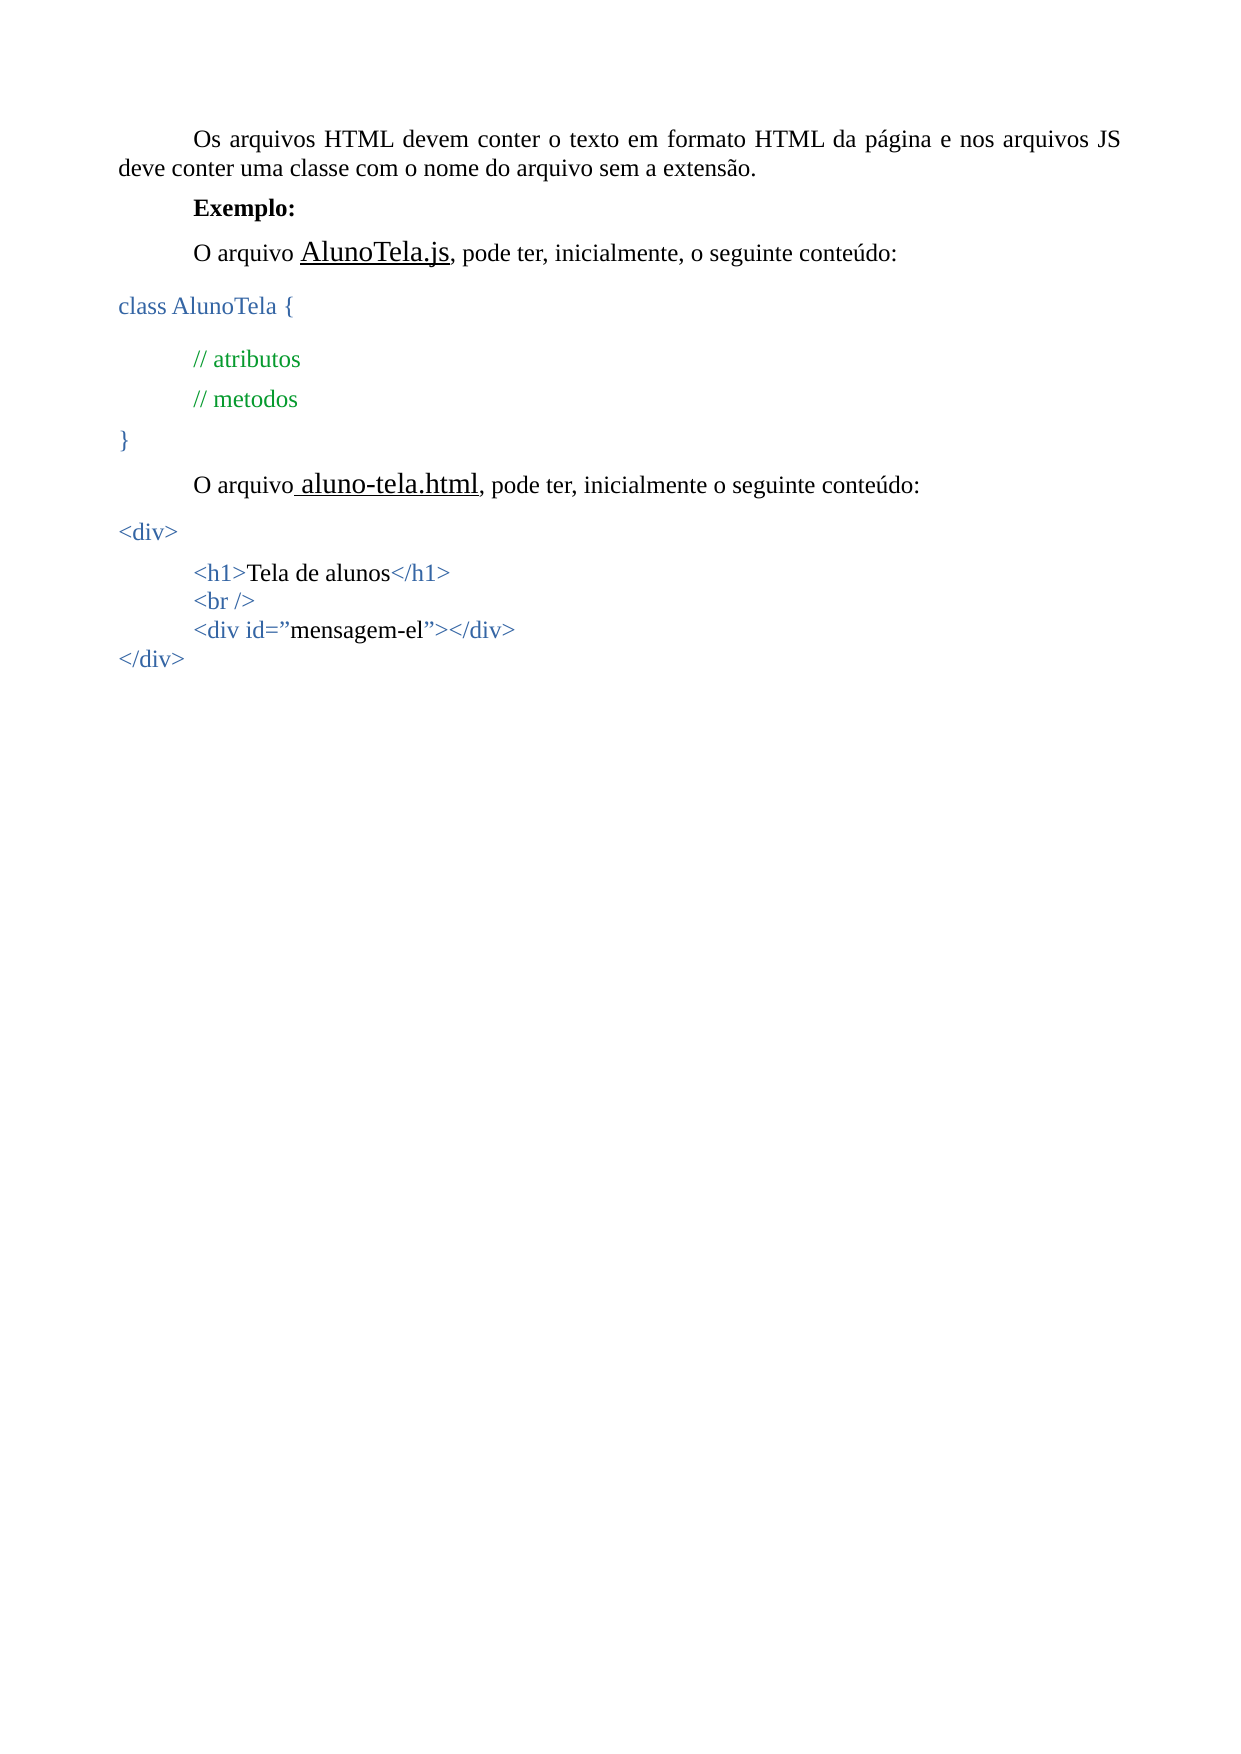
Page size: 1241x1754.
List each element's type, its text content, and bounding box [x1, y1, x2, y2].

text Exemplo: [118, 193, 1122, 222]
text <div> [118, 517, 1122, 546]
text <div id=”mensagem-el”></div> [118, 615, 1122, 644]
text // atributos [118, 344, 1122, 373]
text O arquivo AlunoTela.js, pode ter, inicialmente, o seguinte conteúdo: [118, 234, 1122, 268]
text </div> [118, 644, 1122, 673]
text Os arquivos HTML devem conter o texto em formato HTML da página e nos arquivos JS deve conter uma classe com o nome do arquivo sem a extensão. [118, 124, 1122, 182]
text // metodos [118, 384, 1122, 413]
text O arquivo aluno-tela.html, pode ter, inicialmente o seguinte conteúdo: [118, 466, 1122, 499]
text <br /> [118, 586, 1122, 615]
text class AlunoTela { [118, 291, 1122, 320]
text } [118, 425, 1122, 454]
text <h1>Tela de alunos</h1> [118, 558, 1122, 586]
